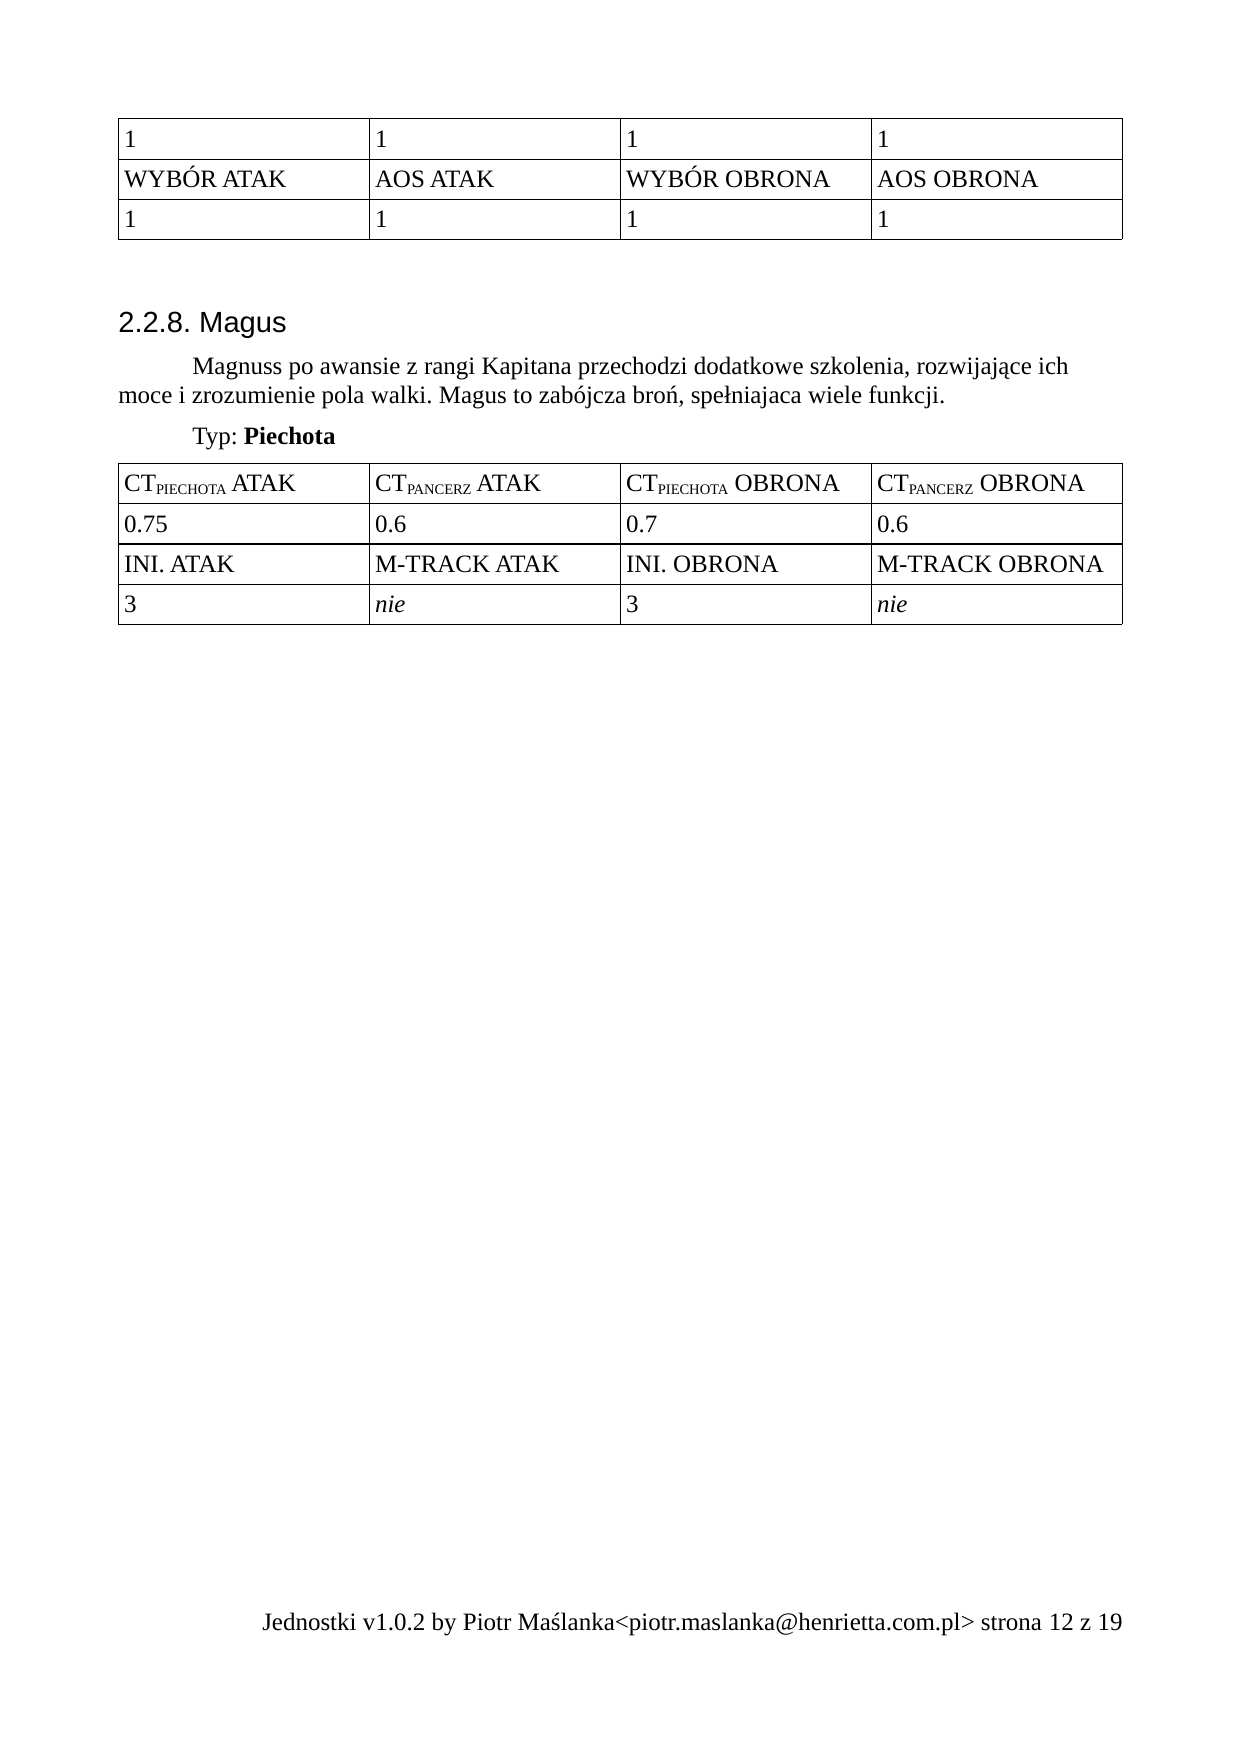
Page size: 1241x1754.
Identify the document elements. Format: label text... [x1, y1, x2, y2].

table_cell 1 [370, 200, 620, 239]
table_cell 0.6 [872, 504, 1122, 543]
table_cell AOS ATAK [370, 160, 620, 199]
table_header INI. OBRONA [621, 545, 871, 584]
table_cell 1 [621, 200, 871, 239]
table_cell 0.6 [370, 504, 620, 543]
table_cell 1 [370, 119, 620, 158]
table_cell 1 [621, 119, 871, 158]
table_header CTPIECHOTA ATAK [119, 464, 369, 503]
table_header CTPANCERZ OBRONA [872, 464, 1122, 503]
table_header CTPIECHOTA OBRONA [621, 464, 871, 503]
table_cell 3 [621, 585, 871, 624]
table_cell 3 [119, 585, 369, 624]
table_cell 0.7 [621, 504, 871, 543]
table_cell 0.75 [119, 504, 369, 543]
text Typ: Piechota [118, 421, 1122, 450]
table_cell WYBÓR OBRONA [621, 160, 871, 199]
table_cell 1 [872, 119, 1122, 158]
table_cell 1 [119, 200, 369, 239]
text Magnuss po awansie z rangi Kapitana przechodzi dodatkowe szkolenia, rozwijające ich moce i zrozumienie pola walki. Magus to zabójcza broń, spełniajaca wiele funkcji. [118, 351, 1122, 409]
table_header M-TRACK OBRONA [872, 545, 1122, 584]
table_cell nie [872, 585, 1122, 624]
table_cell 1 [119, 119, 369, 158]
table_cell AOS OBRONA [872, 160, 1122, 199]
table_cell 1 [872, 200, 1122, 239]
table_cell WYBÓR ATAK [119, 160, 369, 199]
table_cell nie [370, 585, 620, 624]
subtitle 2.2.8. Magus [118, 305, 1122, 339]
table_header M-TRACK ATAK [370, 545, 620, 584]
table_header INI. ATAK [119, 545, 369, 584]
table_header CTPANCERZ ATAK [370, 464, 620, 503]
